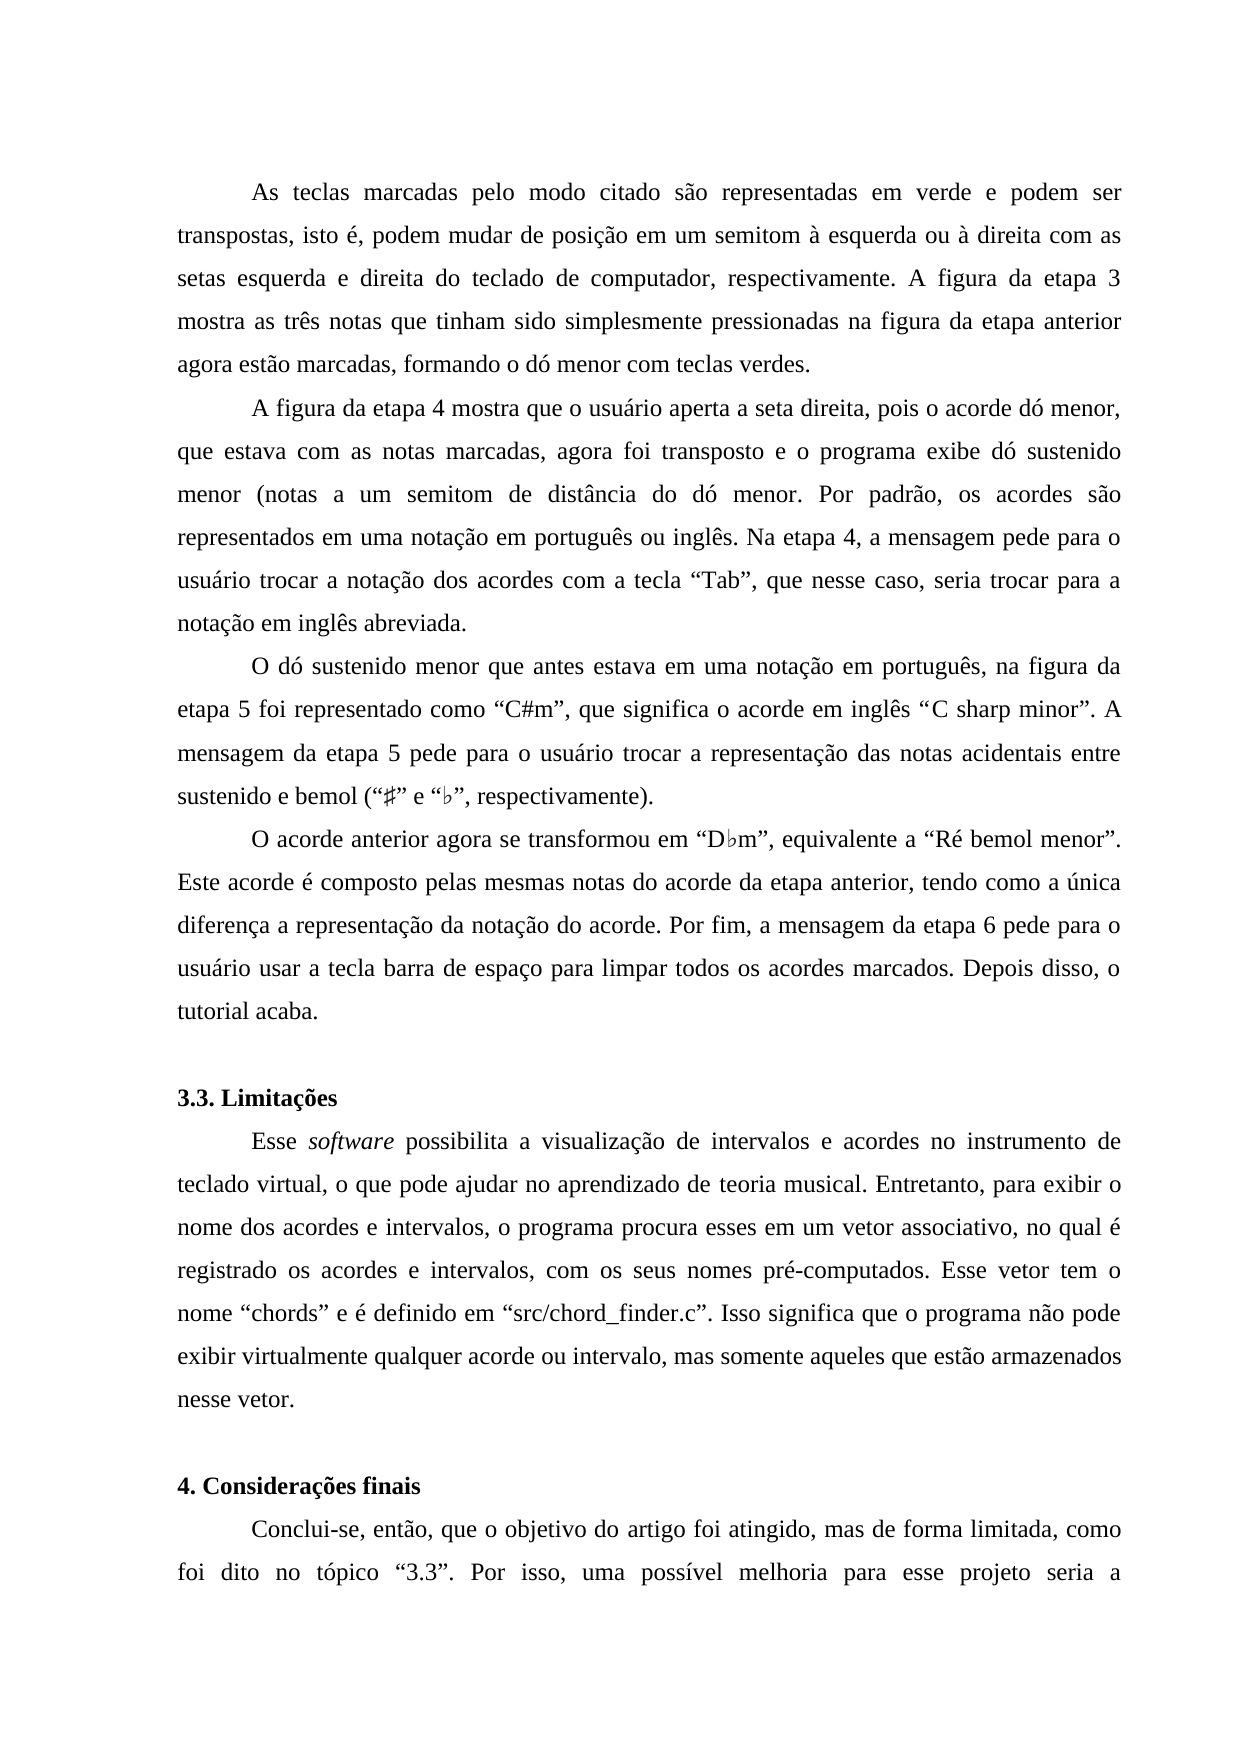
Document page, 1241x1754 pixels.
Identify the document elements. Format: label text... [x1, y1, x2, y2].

text O dó sustenido menor que antes estava em uma notação em português, na figura da etapa 5 foi representado como “C#m”, que significa o acorde em inglês “C sharp minor”. A mensagem da etapa 5 pede para o usuário trocar a representação das notas acidentais entre sustenido e bemol (“♯” e “♭”, respectivamente). [177, 651, 1122, 809]
text As teclas marcadas pelo modo citado são representadas em verde e podem ser transpostas, isto é, podem mudar de posição em um semitom à esquerda ou à direita com as setas esquerda e direita do teclado de computador, respectivamente. A figura da etapa 3 mostra as três notas que tinham sido simplesmente pressionadas na figura da etapa anterior agora estão marcadas, formando o dó menor com teclas verdes. [177, 177, 1122, 378]
text Conclui-se, então, que o objetivo do artigo foi atingido, mas de forma limitada, como foi dito no tópico “3.3”. Por isso, uma possível melhoria para esse projeto seria a [177, 1514, 1122, 1586]
text Esse software possibilita a visualização de intervalos e acordes no instrumento de teclado virtual, o que pode ajudar no aprendizado de teoria musical. Entretanto, para exibir o nome dos acordes e intervalos, o programa procura esses em um vetor associativo, no qual é registrado os acordes e intervalos, com os seus nomes pré-computados. Esse vetor tem o nome “chords” e é definido em “src/chord_finder.c”. Isso significa que o programa não pode exibir virtualmente qualquer acorde ou intervalo, mas somente aqueles que estão armazenados nesse vetor. [177, 1126, 1122, 1413]
subtitle 4. Considerações finais [177, 1471, 1122, 1499]
text A figura da etapa 4 mostra que o usuário aperta a seta direita, pois o acorde dó menor, que estava com as notas marcadas, agora foi transposto e o programa exibe dó sustenido menor (notas a um semitom de distância do dó menor. Por padrão, os acordes são representados em uma notação em português ou inglês. Na etapa 4, a mensagem pede para o usuário trocar a notação dos acordes com a tecla “Tab”, que nesse caso, seria trocar para a notação em inglês abreviada. [177, 393, 1122, 637]
subtitle 3.3. Limitações [177, 1083, 1122, 1111]
text O acorde anterior agora se transformou em “D♭m”, equivalente a “Ré bemol menor”. Este acorde é composto pelas mesmas notas do acorde da etapa anterior, tendo como a única diferença a representação da notação do acorde. Por fim, a mensagem da etapa 6 pede para o usuário usar a tecla barra de espaço para limpar todos os acordes marcados. Depois disso, o tutorial acaba. [177, 824, 1122, 1025]
